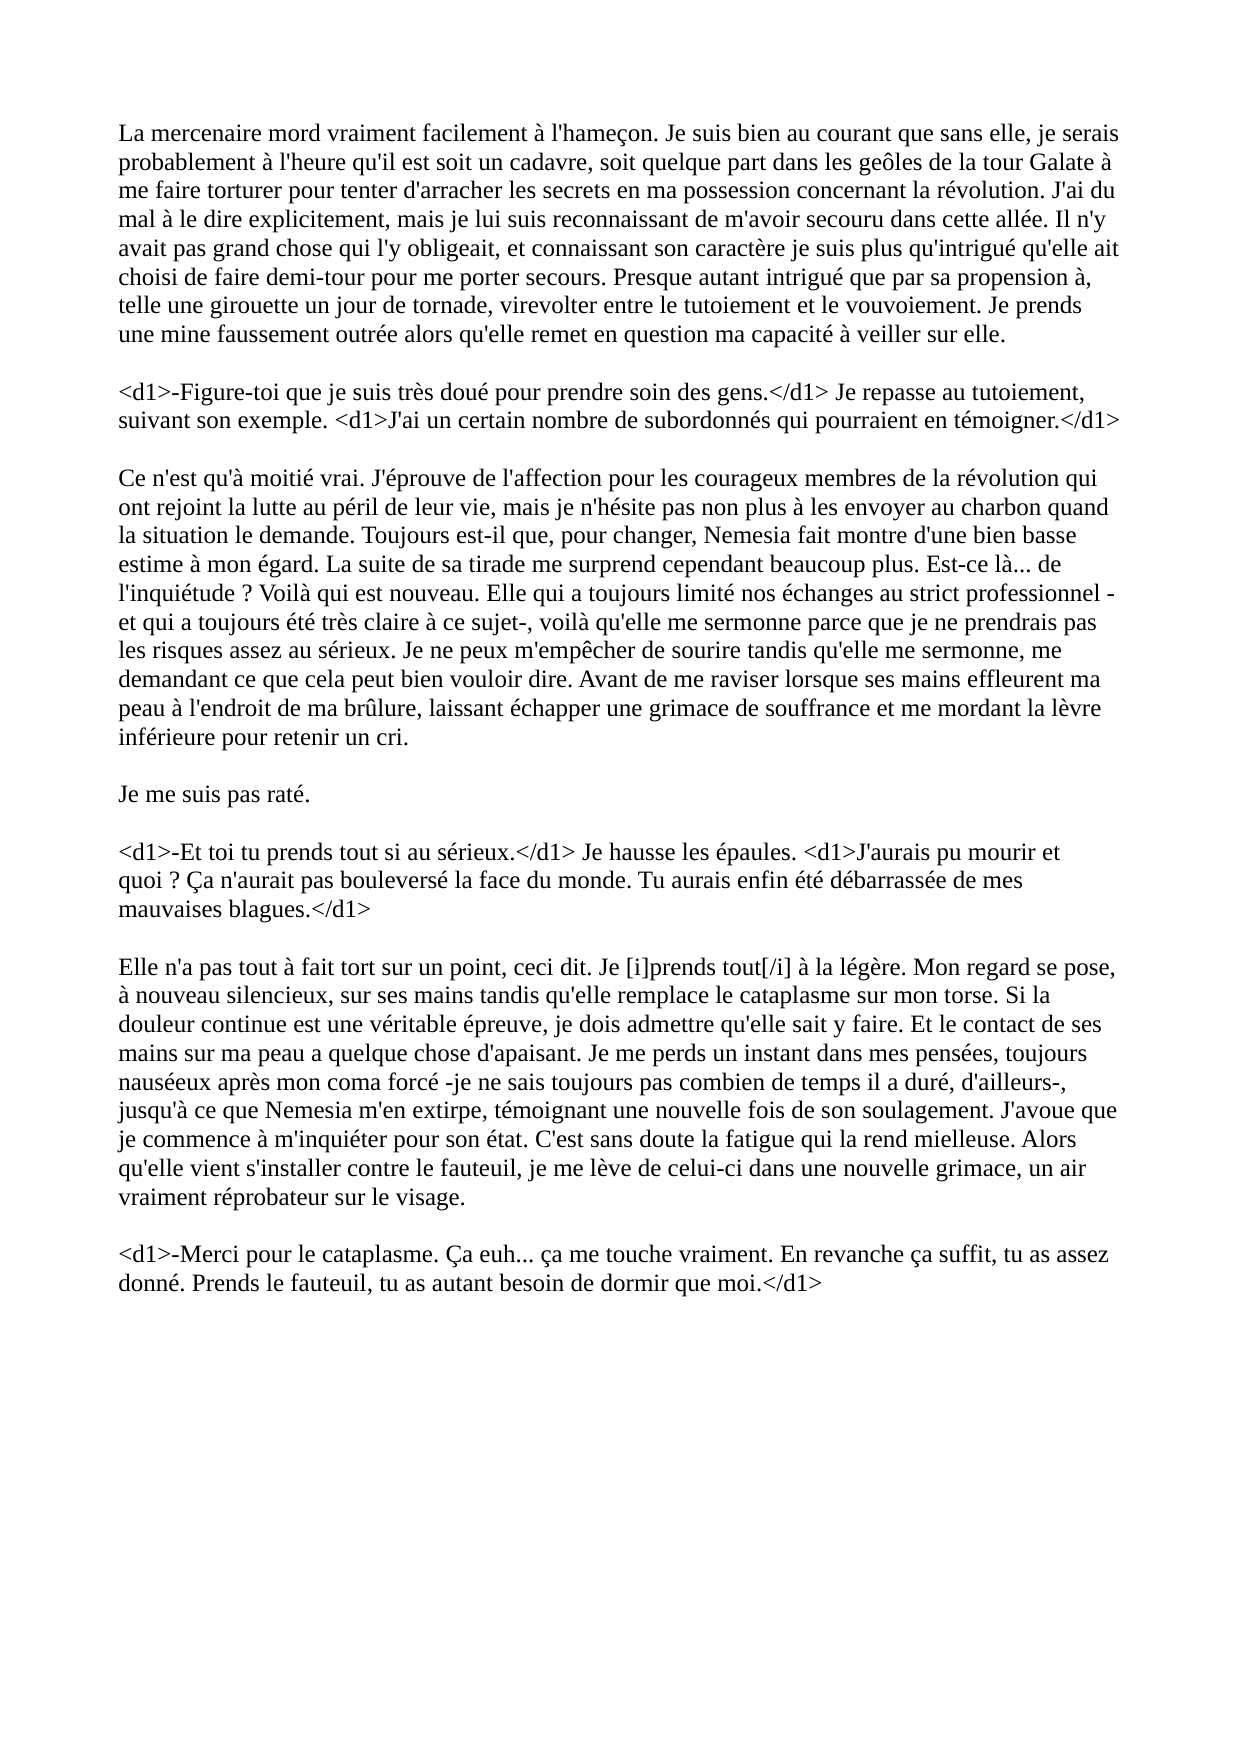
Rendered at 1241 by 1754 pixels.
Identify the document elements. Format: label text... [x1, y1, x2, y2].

text <d1>-Figure-toi que je suis très doué pour prendre soin des gens.</d1> Je repasse au tutoiement, suivant son exemple. <d1>J'ai un certain nombre de subordonnés qui pourraient en témoigner.</d1> [118, 377, 1122, 434]
text Elle n'a pas tout à fait tort sur un point, ceci dit. Je [i]prends tout[/i] à la légère. Mon regard se pose, à nouveau silencieux, sur ses mains tandis qu'elle remplace le cataplasme sur mon torse. Si la douleur continue est une véritable épreuve, je dois admettre qu'elle sait y faire. Et le contact de ses mains sur ma peau a quelque chose d'apaisant. Je me perds un instant dans mes pensées, toujours nauséeux après mon coma forcé -je ne sais toujours pas combien de temps il a duré, d'ailleurs-, jusqu'à ce que Nemesia m'en extirpe, témoignant une nouvelle fois de son soulagement. J'avoue que je commence à m'inquiéter pour son état. C'est sans doute la fatigue qui la rend mielleuse. Alors qu'elle vient s'installer contre le fauteuil, je me lève de celui-ci dans une nouvelle grimace, un air vraiment réprobateur sur le visage. [118, 952, 1122, 1211]
text La mercenaire mord vraiment facilement à l'hameçon. Je suis bien au courant que sans elle, je serais probablement à l'heure qu'il est soit un cadavre, soit quelque part dans les geôles de la tour Galate à me faire torturer pour tenter d'arracher les secrets en ma possession concernant la révolution. J'ai du mal à le dire explicitement, mais je lui suis reconnaissant de m'avoir secouru dans cette allée. Il n'y avait pas grand chose qui l'y obligeait, et connaissant son caractère je suis plus qu'intrigué qu'elle ait choisi de faire demi-tour pour me porter secours. Presque autant intrigué que par sa propension à, telle une girouette un jour de tornade, virevolter entre le tutoiement et le vouvoiement. Je prends une mine faussement outrée alors qu'elle remet en question ma capacité à veiller sur elle. [118, 118, 1122, 348]
text <d1>-Et toi tu prends tout si au sérieux.</d1> Je hausse les épaules. <d1>J'aurais pu mourir et quoi ? Ça n'aurait pas bouleversé la face du monde. Tu aurais enfin été débarrassée de mes mauvaises blagues.</d1> [118, 837, 1122, 923]
text <d1>-Merci pour le cataplasme. Ça euh... ça me touche vraiment. En revanche ça suffit, tu as assez donné. Prends le fauteuil, tu as autant besoin de dormir que moi.</d1> [118, 1239, 1122, 1297]
text Je me suis pas raté. [118, 779, 1122, 808]
text Ce n'est qu'à moitié vrai. J'éprouve de l'affection pour les courageux membres de la révolution qui ont rejoint la lutte au péril de leur vie, mais je n'hésite pas non plus à les envoyer au charbon quand la situation le demande. Toujours est-il que, pour changer, Nemesia fait montre d'une bien basse estime à mon égard. La suite de sa tirade me surprend cependant beaucoup plus. Est-ce là... de l'inquiétude ? Voilà qui est nouveau. Elle qui a toujours limité nos échanges au strict professionnel -et qui a toujours été très claire à ce sujet-, voilà qu'elle me sermonne parce que je ne prendrais pas les risques assez au sérieux. Je ne peux m'empêcher de sourire tandis qu'elle me sermonne, me demandant ce que cela peut bien vouloir dire. Avant de me raviser lorsque ses mains effleurent ma peau à l'endroit de ma brûlure, laissant échapper une grimace de souffrance et me mordant la lèvre inférieure pour retenir un cri. [118, 463, 1122, 751]
